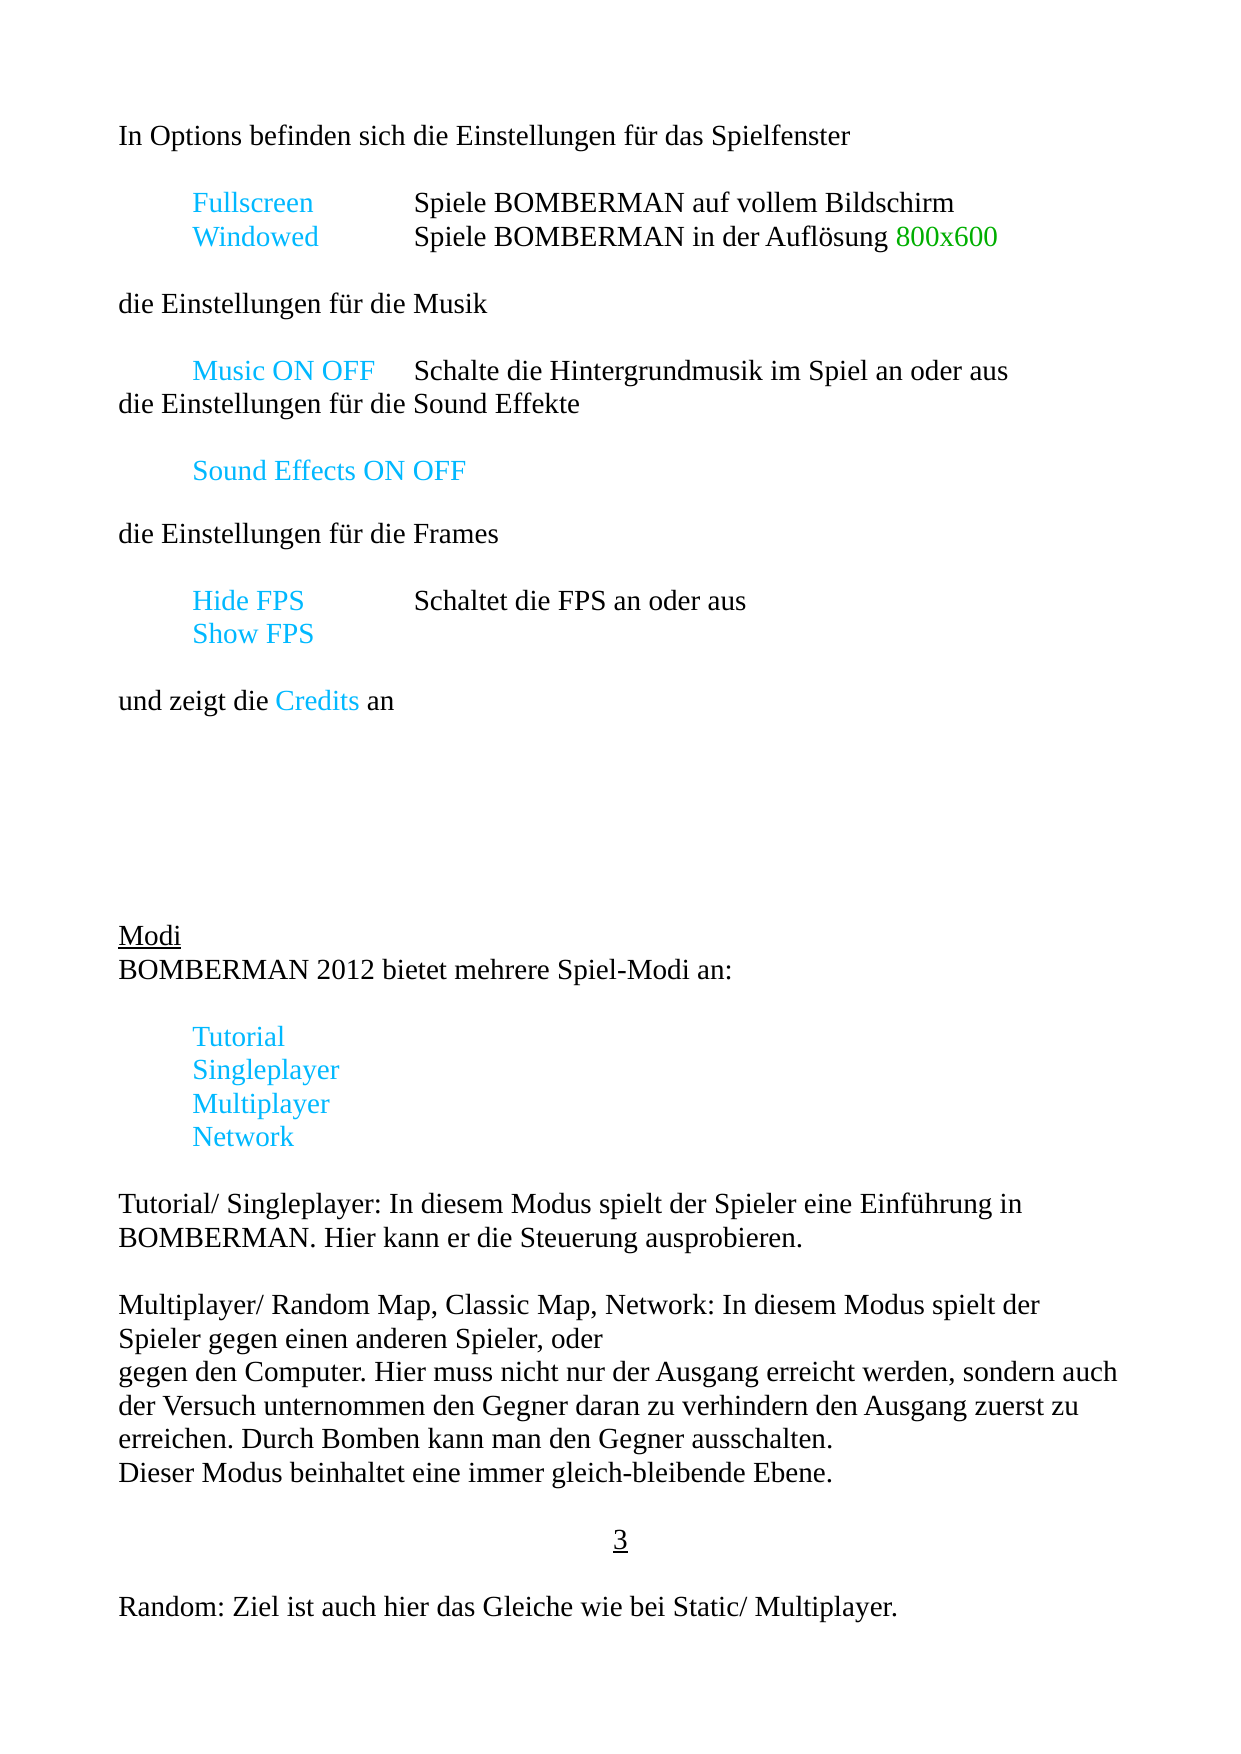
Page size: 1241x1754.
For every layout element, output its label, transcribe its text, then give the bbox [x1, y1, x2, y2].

text Singleplayer [118, 1052, 1122, 1086]
text Network [118, 1119, 1122, 1153]
text die Einstellungen für die Musik [118, 286, 1122, 319]
text 3 [118, 1522, 1122, 1556]
text Windowed Spiele BOMBERMAN in der Auflösung 800x600 [118, 219, 1122, 252]
text und zeigt die Credits an [118, 683, 1122, 717]
text Sound Effects ON OFF [118, 453, 1122, 487]
text Hide FPS Schaltet die FPS an oder aus [118, 583, 1122, 616]
text In Options befinden sich die Einstellungen für das Spielfenster [118, 118, 1122, 152]
text Multiplayer/ Random Map, Classic Map, Network: In diesem Modus spielt der Spieler gegen einen anderen Spieler, oder [118, 1287, 1122, 1354]
text Fullscreen Spiele BOMBERMAN auf vollem Bildschirm [118, 185, 1122, 219]
text Show FPS [118, 616, 1122, 650]
text die Einstellungen für die Frames [118, 516, 1122, 549]
text Tutorial/ Singleplayer: In diesem Modus spielt der Spieler eine Einführung in [118, 1187, 1122, 1220]
text BOMBERMAN. Hier kann er die Steuerung ausprobieren. [118, 1220, 1122, 1254]
text Dieser Modus beinhaltet eine immer gleich-bleibende Ebene. [118, 1455, 1122, 1488]
text Multiplayer [118, 1086, 1122, 1119]
text gegen den Computer. Hier muss nicht nur der Ausgang erreicht werden, sondern auch der Versuch unternommen den Gegner daran zu verhindern den Ausgang zuerst zu erreichen. Durch Bomben kann man den Gegner ausschalten. [118, 1354, 1122, 1455]
text Random: Ziel ist auch hier das Gleiche wie bei Static/ Multiplayer. [118, 1589, 1122, 1623]
text Modi [118, 918, 1122, 952]
text die Einstellungen für die Sound Effekte [118, 386, 1122, 420]
text Tutorial [118, 1019, 1122, 1052]
text BOMBERMAN 2012 bietet mehrere Spiel-Modi an: [118, 952, 1122, 985]
text Music ON OFF Schalte die Hintergrundmusik im Spiel an oder aus [118, 353, 1122, 386]
